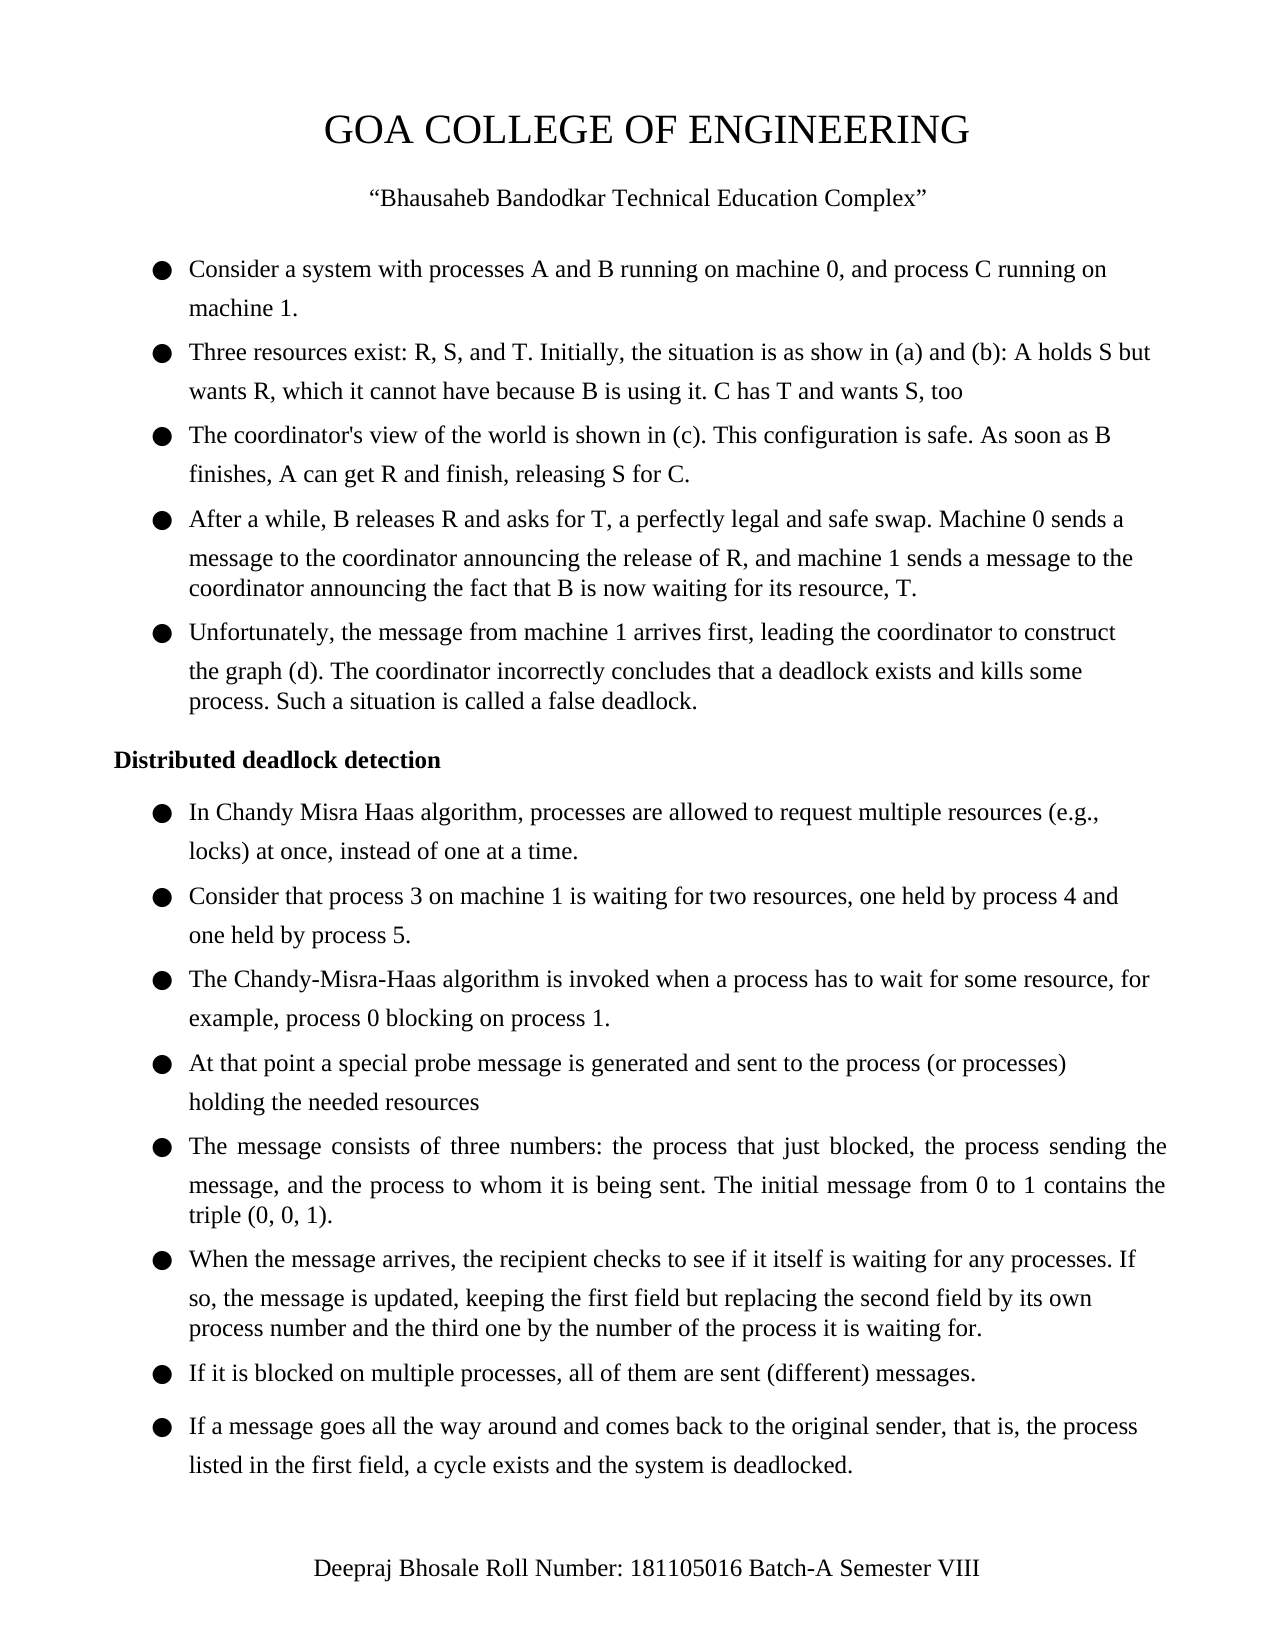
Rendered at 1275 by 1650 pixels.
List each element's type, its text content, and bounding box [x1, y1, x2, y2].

list Three resources exist: R, S, and T. Initially, the situation is as show in (a) and (b): A holds S but wants R, which it cannot have because B is using it. C has T and wants S, too [151, 323, 1151, 404]
list At that point a special probe message is generated and sent to the process (or processes) holding the needed resources [151, 1034, 1107, 1116]
list Consider that process 3 on machine 1 is waiting for two resources, one held by process 4 and one held by process 5. [151, 867, 1146, 949]
list When the message arrives, the recipient checks to see if it itself is waiting for any processes. If so, the message is updated, keeping the first field but replacing the second field by its own process number and the third one by the number of the process it is waiting for. [151, 1231, 1159, 1342]
list The message consists of three numbers: the process that just blocked, the process sending the message, and the process to whom it is being sent. The initial message from 0 to 1 contains the triple (0, 0, 1). [151, 1117, 1168, 1229]
list If it is blocked on multiple processes, all of them are sent (different) messages. [151, 1344, 1191, 1396]
list Consider a system with processes A and B running on machine 0, and process C running on machine 1. [151, 240, 1123, 321]
list Unfortunately, the message from machine 1 arrives first, leading the coordinator to construct the graph (d). The coordinator incorrectly concludes that a deadlock exists and kills some process. Such a situation is called a false deadlock. [151, 603, 1151, 715]
list After a while, B releases R and asks for T, a perfectly legal and safe swap. Machine 0 sends a message to the coordinator announcing the release of R, and machine 1 sends a message to the coordinator announcing the fact that B is now waiting for its resource, T. [151, 490, 1176, 602]
list If a message goes all the way around and comes back to the original sender, that is, the process listed in the first field, a cycle exists and the system is deadlocked. [151, 1397, 1171, 1479]
list The coordinator's view of the world is shown in (c). This configuration is safe. As soon as B finishes, A can get R and finish, releasing S for C. [151, 406, 1116, 488]
list In Chandy Misra Haas algorithm, processes are allowed to request multiple resources (e.g., locks) at once, instead of one at a time. [151, 784, 1124, 865]
list The Chandy-Misra-Haas algorithm is invoked when a process has to wait for some resource, for example, process 0 blocking on process 1. [151, 951, 1168, 1032]
subtitle Distributed deadlock detection [113, 746, 1191, 774]
